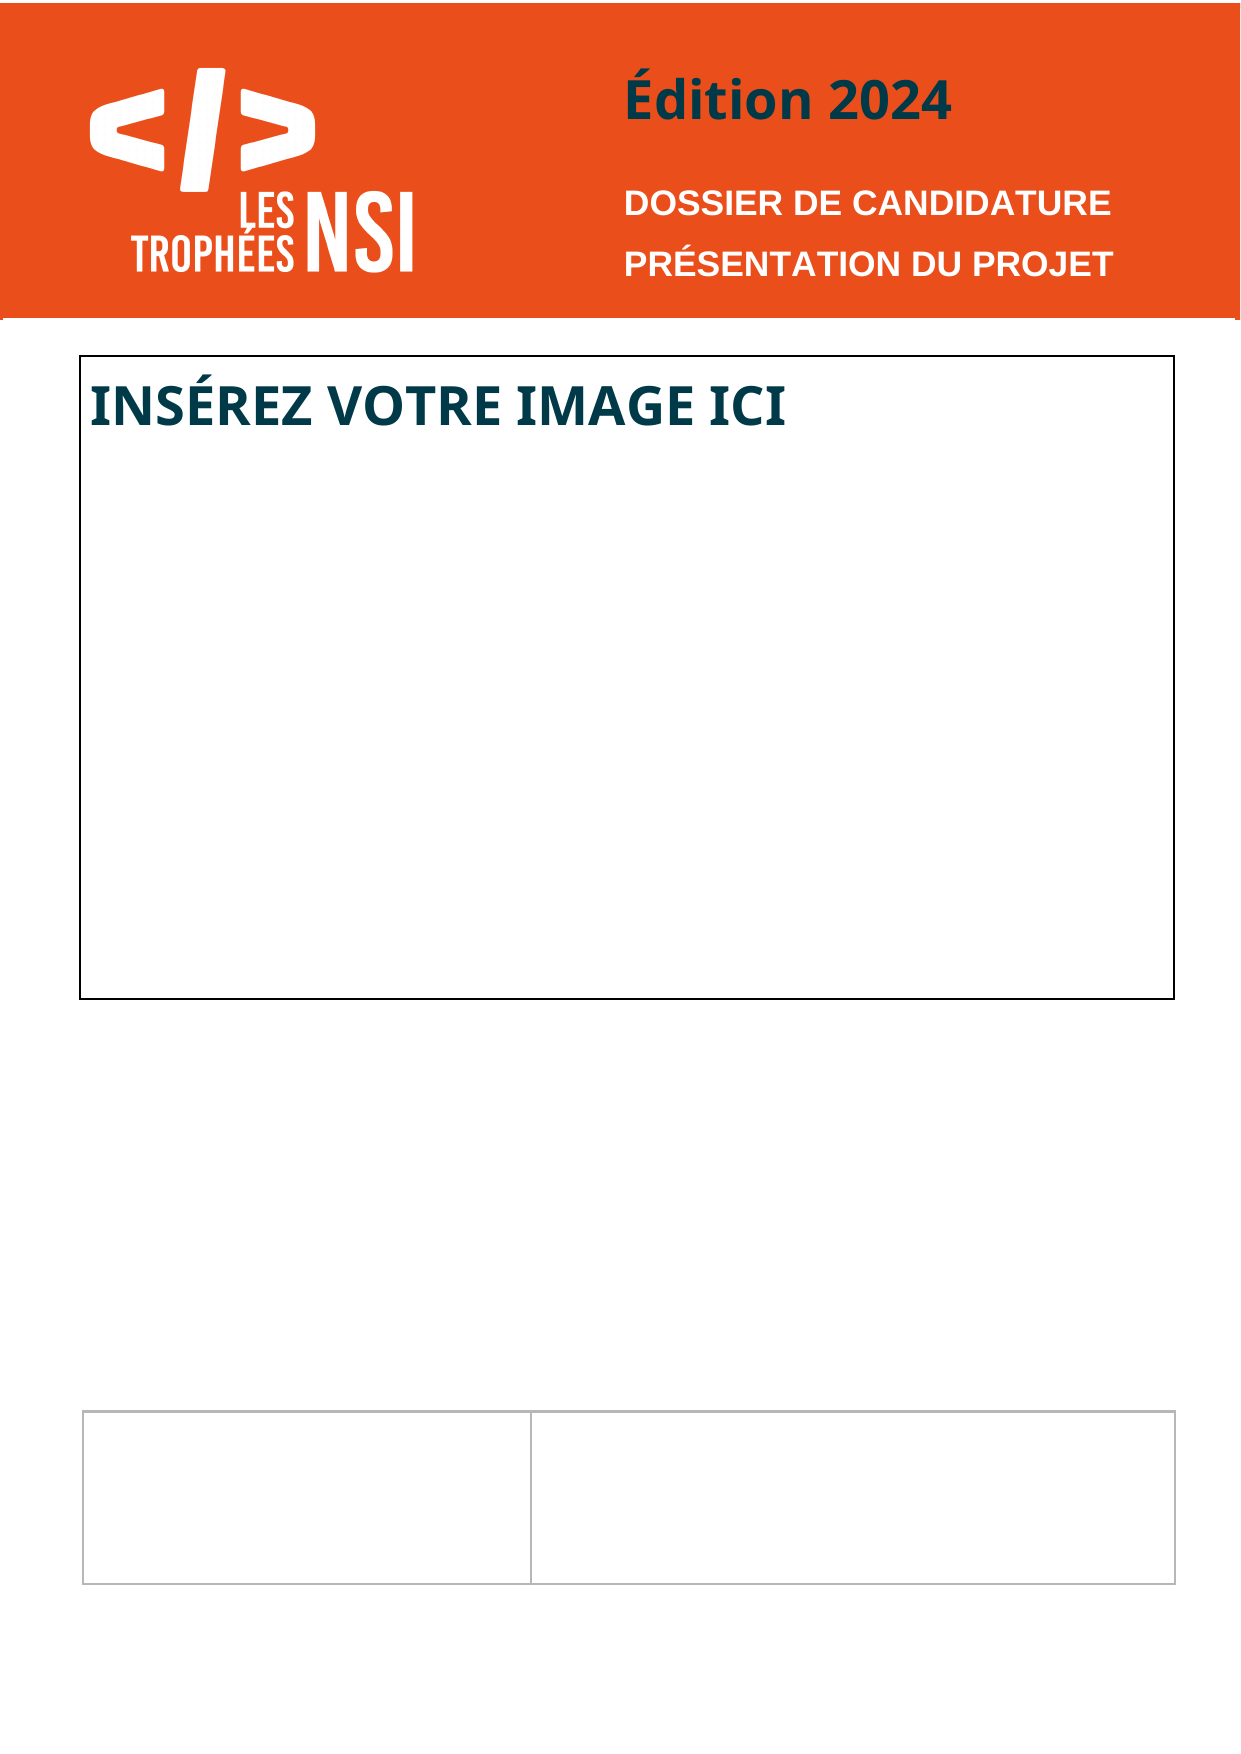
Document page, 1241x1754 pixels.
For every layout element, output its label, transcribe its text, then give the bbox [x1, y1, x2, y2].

table_header [493, 8, 611, 318]
table_header [3, 8, 9, 318]
picture [9, 0, 493, 353]
table_header Édition 2024 DOSSIER DE CANDIDATURE PRÉSENTATION DU PROJET [613, 8, 1235, 318]
table_header [532, 1413, 1174, 1583]
table_header INSÉREZ VOTRE IMAGE ICI [81, 357, 1173, 998]
table_header [84, 1413, 530, 1583]
